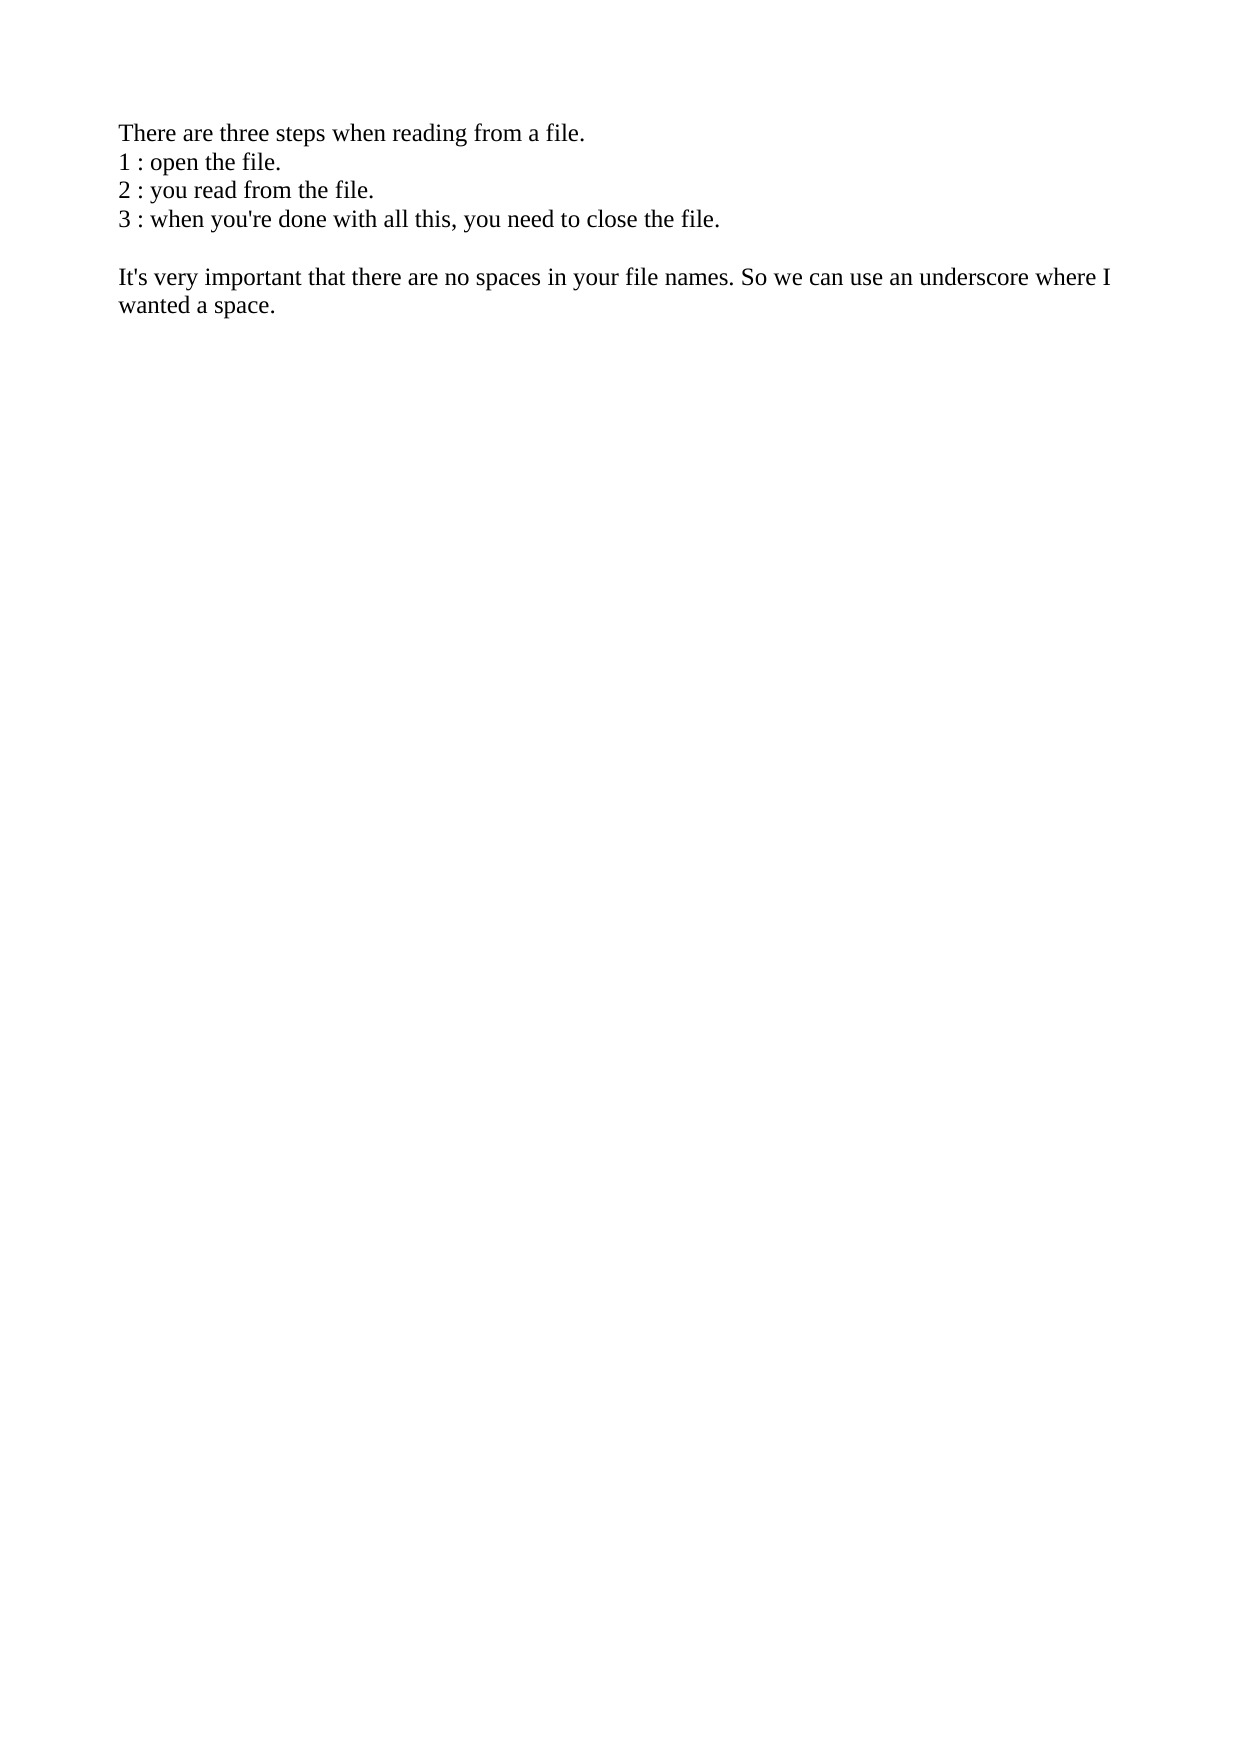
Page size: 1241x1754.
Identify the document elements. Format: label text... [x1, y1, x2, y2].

text 2 : you read from the file. [118, 176, 1122, 204]
text 3 : when you're done with all this, you need to close the file. [118, 204, 1122, 233]
text There are three steps when reading from a file. [118, 118, 1122, 147]
text It's very important that there are no spaces in your file names. So we can use an underscore where I wanted a space. [118, 262, 1122, 319]
text 1 : open the file. [118, 147, 1122, 176]
